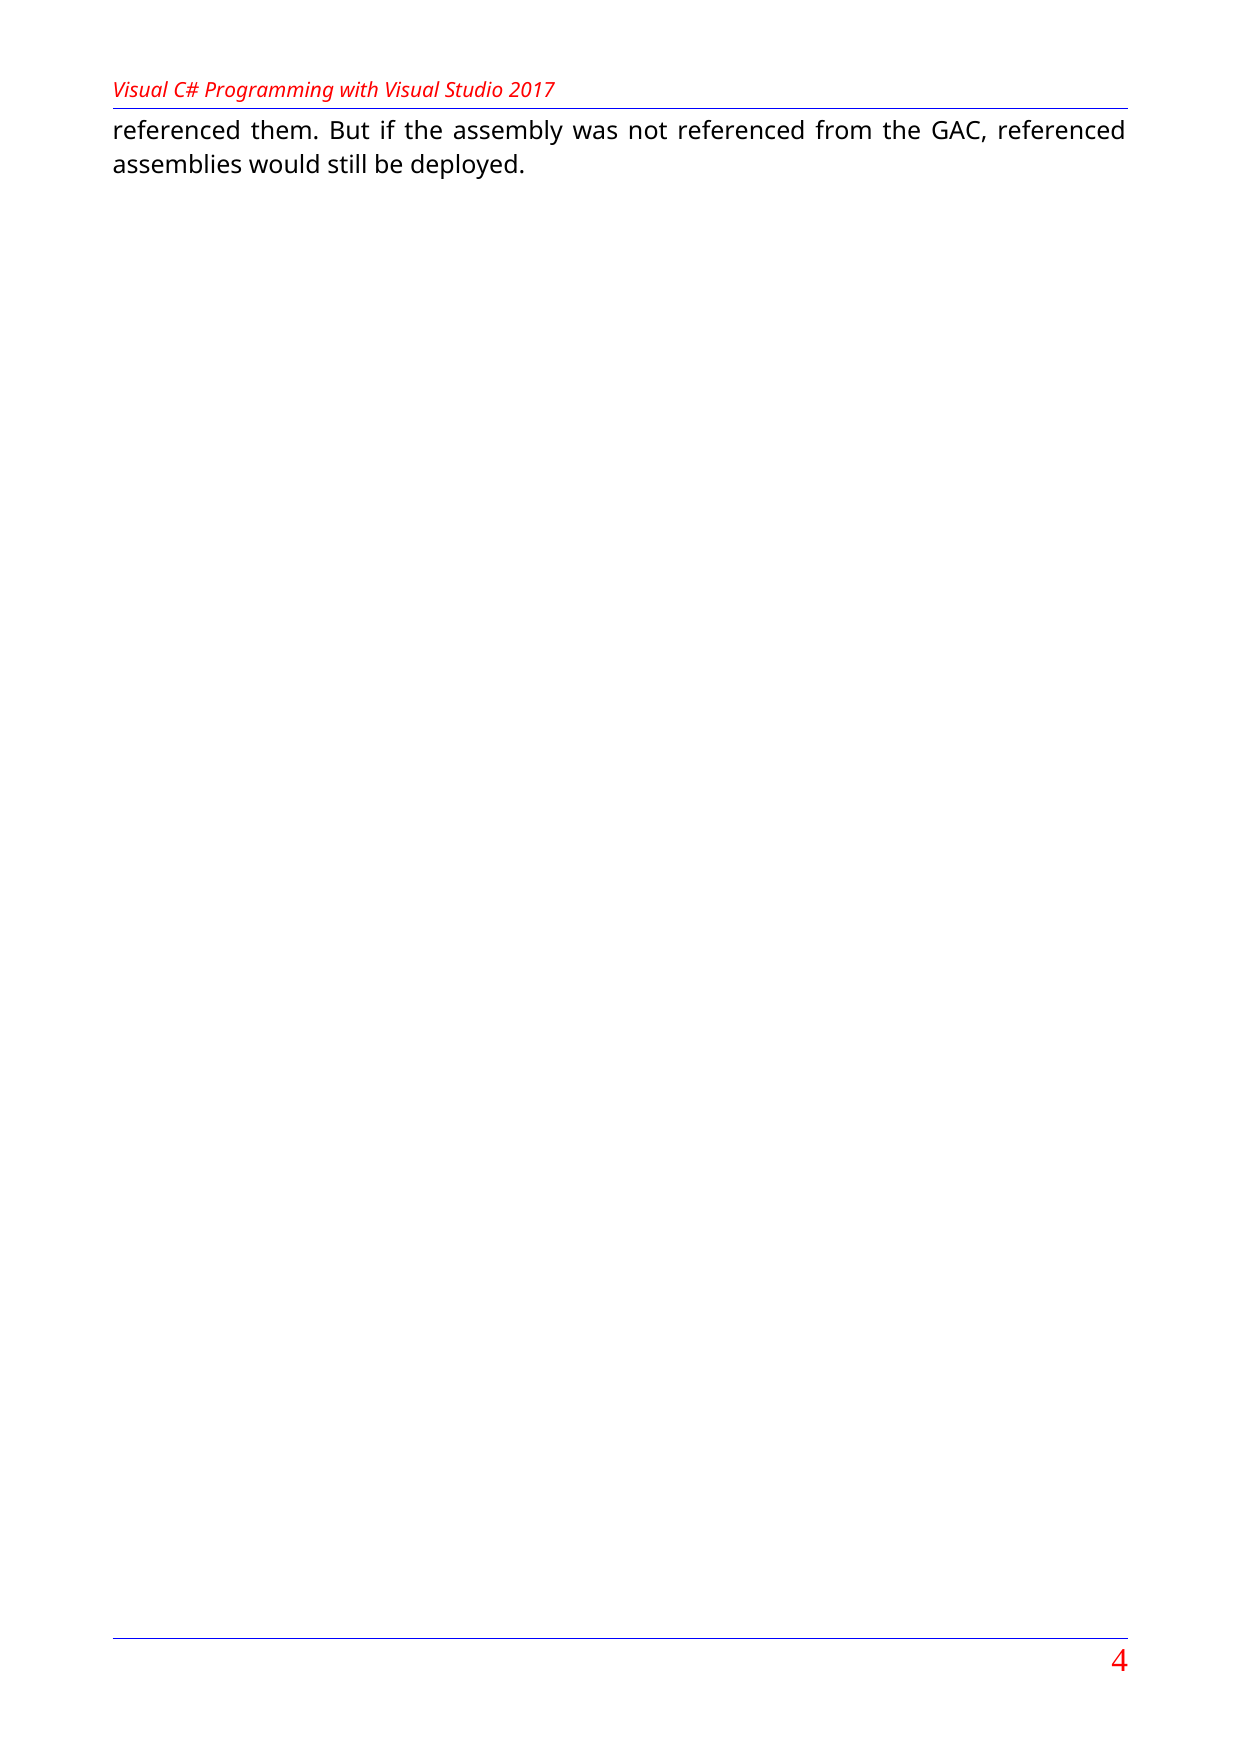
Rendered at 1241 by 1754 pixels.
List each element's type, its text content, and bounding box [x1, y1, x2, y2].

text referenced them. But if the assembly was not referenced from the GAC, referenced assemblies would still be deployed. [112, 112, 1128, 181]
